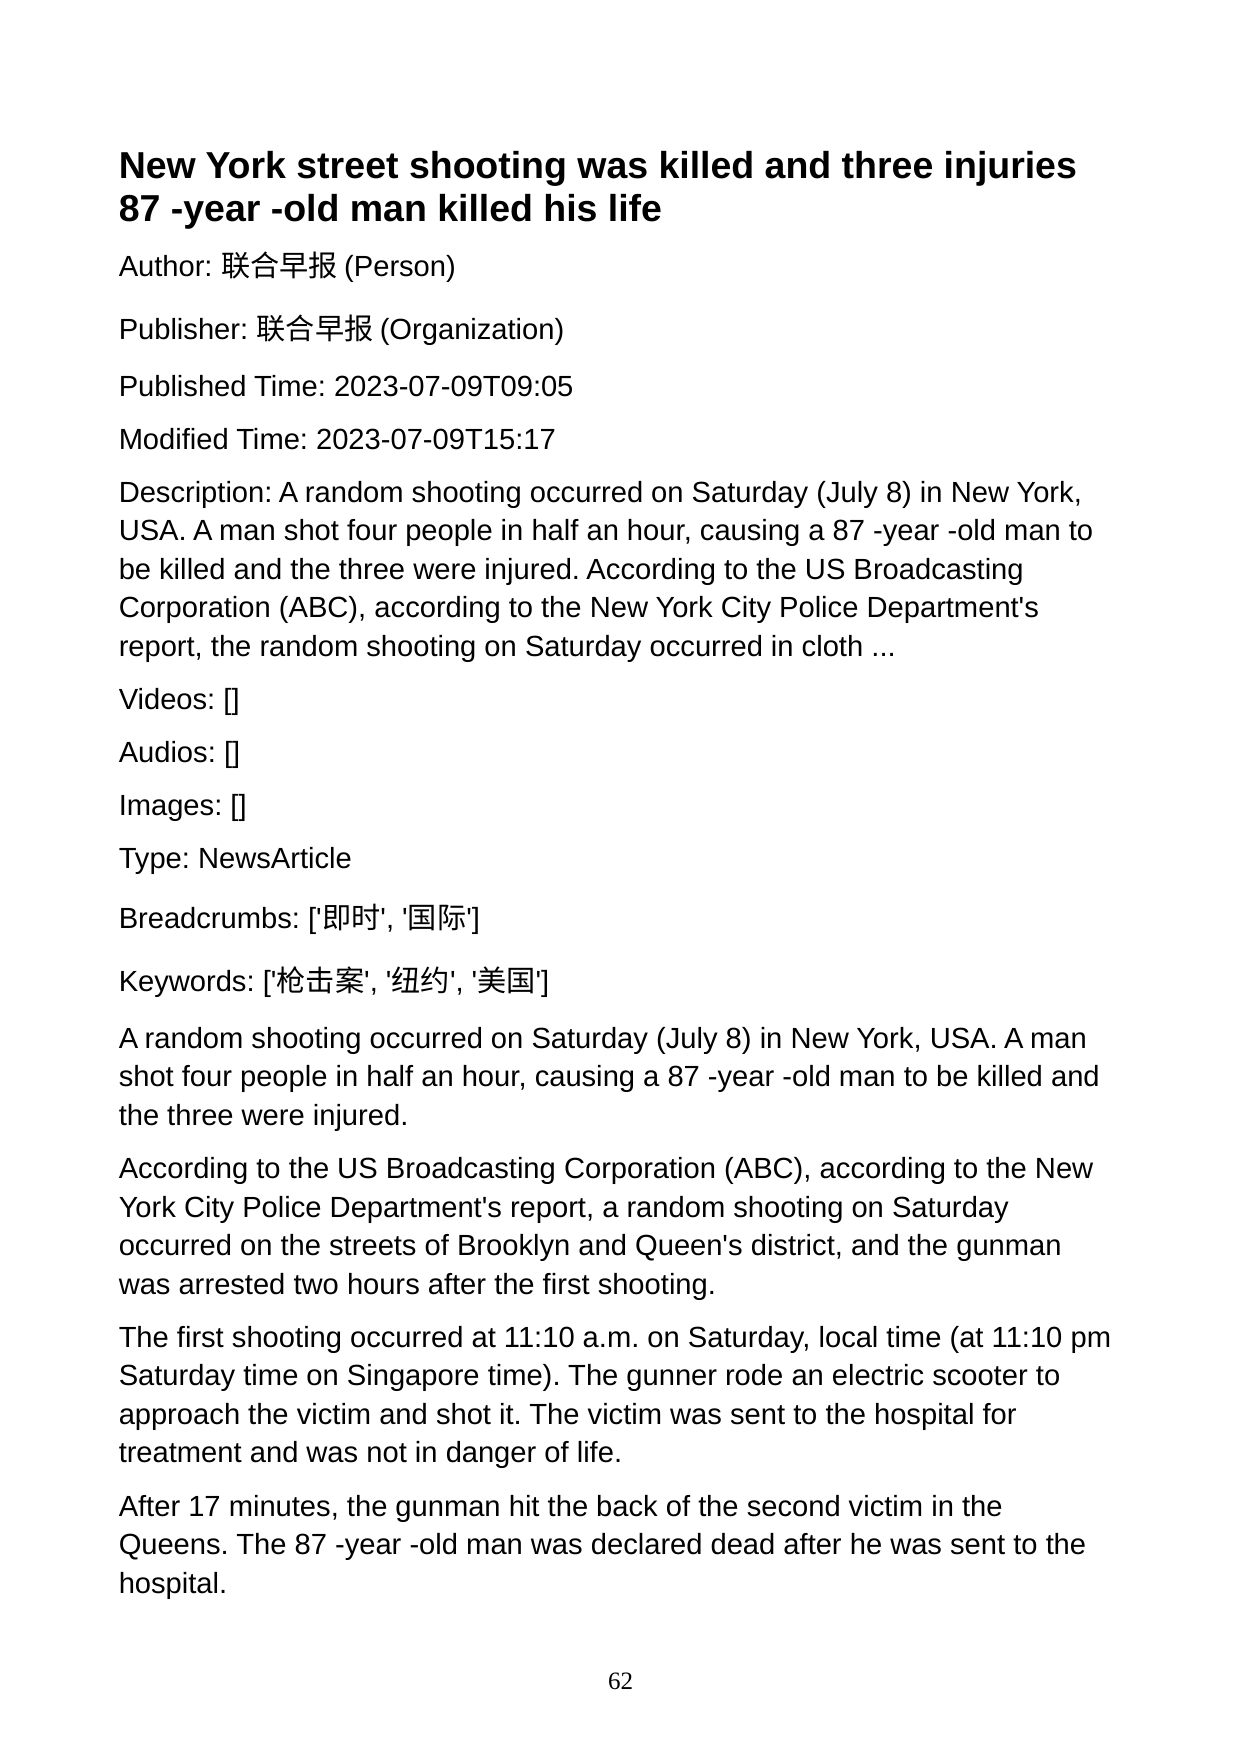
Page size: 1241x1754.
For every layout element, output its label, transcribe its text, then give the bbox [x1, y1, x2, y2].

text Type: NewsArticle [118, 841, 1122, 875]
text Description: A random shooting occurred on Saturday (July 8) in New York, USA. A man shot four people in half an hour, causing a 87 -year -old man to be killed and the three were injured. According to the US Broadcasting Corporation (ABC), according to the New York City Police Department's report, the random shooting on Saturday occurred in cloth ... [118, 475, 1122, 662]
text Publisher: 联合早报 (Organization) [118, 305, 1122, 348]
text Modified Time: 2023-07-09T15:17 [118, 422, 1122, 455]
text A random shooting occurred on Saturday (July 8) in New York, USA. A man shot four people in half an hour, causing a 87 -year -old man to be killed and the three were injured. [118, 1021, 1122, 1131]
text Keywords: ['枪击案', '纽约', '美国'] [118, 958, 1122, 1000]
text Audios: [] [118, 735, 1122, 769]
text Author: 联合早报 (Person) [118, 242, 1122, 284]
text Videos: [] [118, 682, 1122, 716]
text The first shooting occurred at 11:10 a.m. on Saturday, local time (at 11:10 pm Saturday time on Singapore time). The gunner rode an electric scooter to approach the victim and shot it. The victim was sent to the hospital for treatment and was not in danger of life. [118, 1320, 1122, 1469]
text Images: [] [118, 788, 1122, 822]
text According to the US Broadcasting Corporation (ABC), according to the New York City Police Department's report, a random shooting on Saturday occurred on the streets of Brooklyn and Queen's district, and the gunman was arrested two hours after the first shooting. [118, 1151, 1122, 1300]
text After 17 minutes, the gunman hit the back of the second victim in the Queens. The 87 -year -old man was declared dead after he was sent to the hospital. [118, 1488, 1122, 1599]
text Published Time: 2023-07-09T09:05 [118, 368, 1122, 402]
subtitle New York street shooting was killed and three injuries 87 -year -old man killed his life [118, 143, 1122, 230]
text Breadcrumbs: ['即时', '国际'] [118, 894, 1122, 937]
